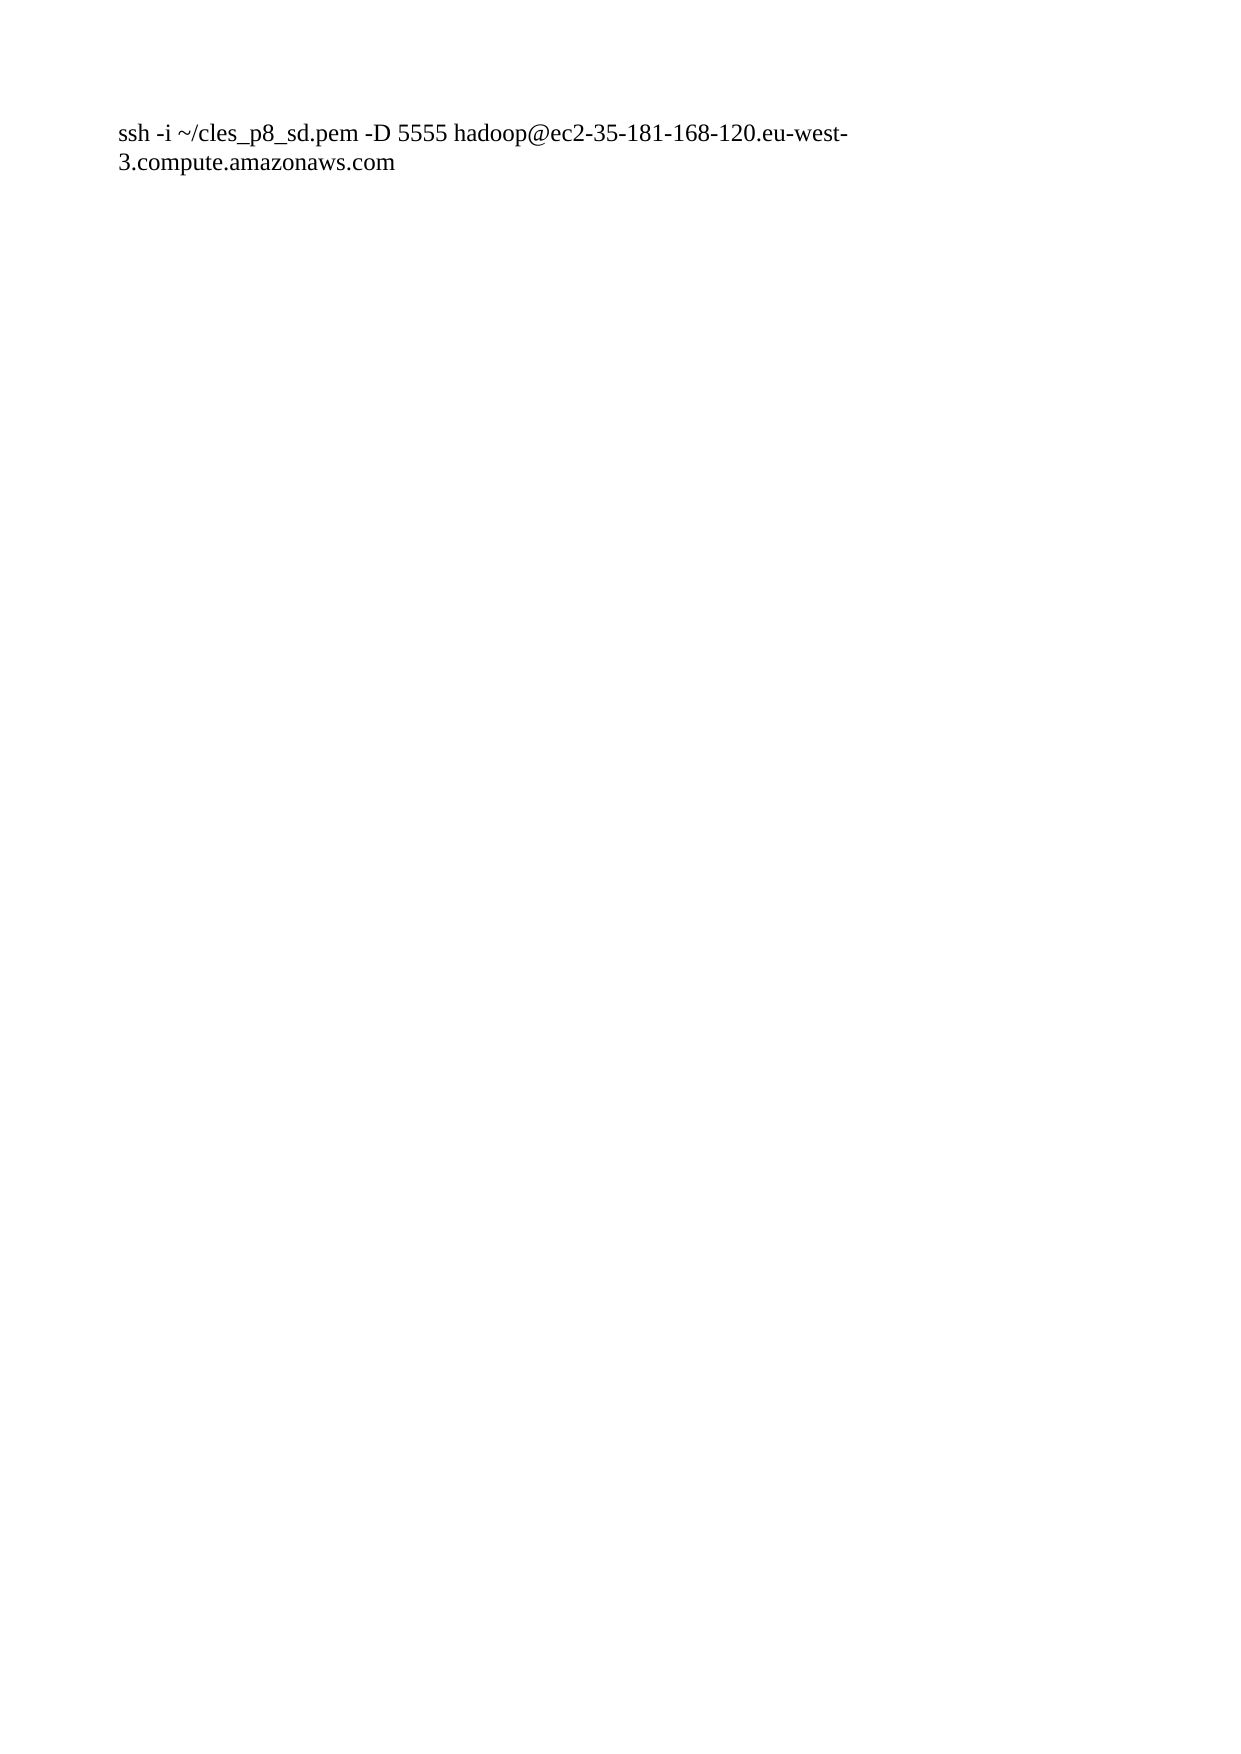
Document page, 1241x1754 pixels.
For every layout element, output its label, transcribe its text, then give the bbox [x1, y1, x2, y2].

text ssh -i ~/cles_p8_sd.pem -D 5555 hadoop@ec2-35-181-168-120.eu-west-3.compute.amazonaws.com [118, 118, 1122, 176]
